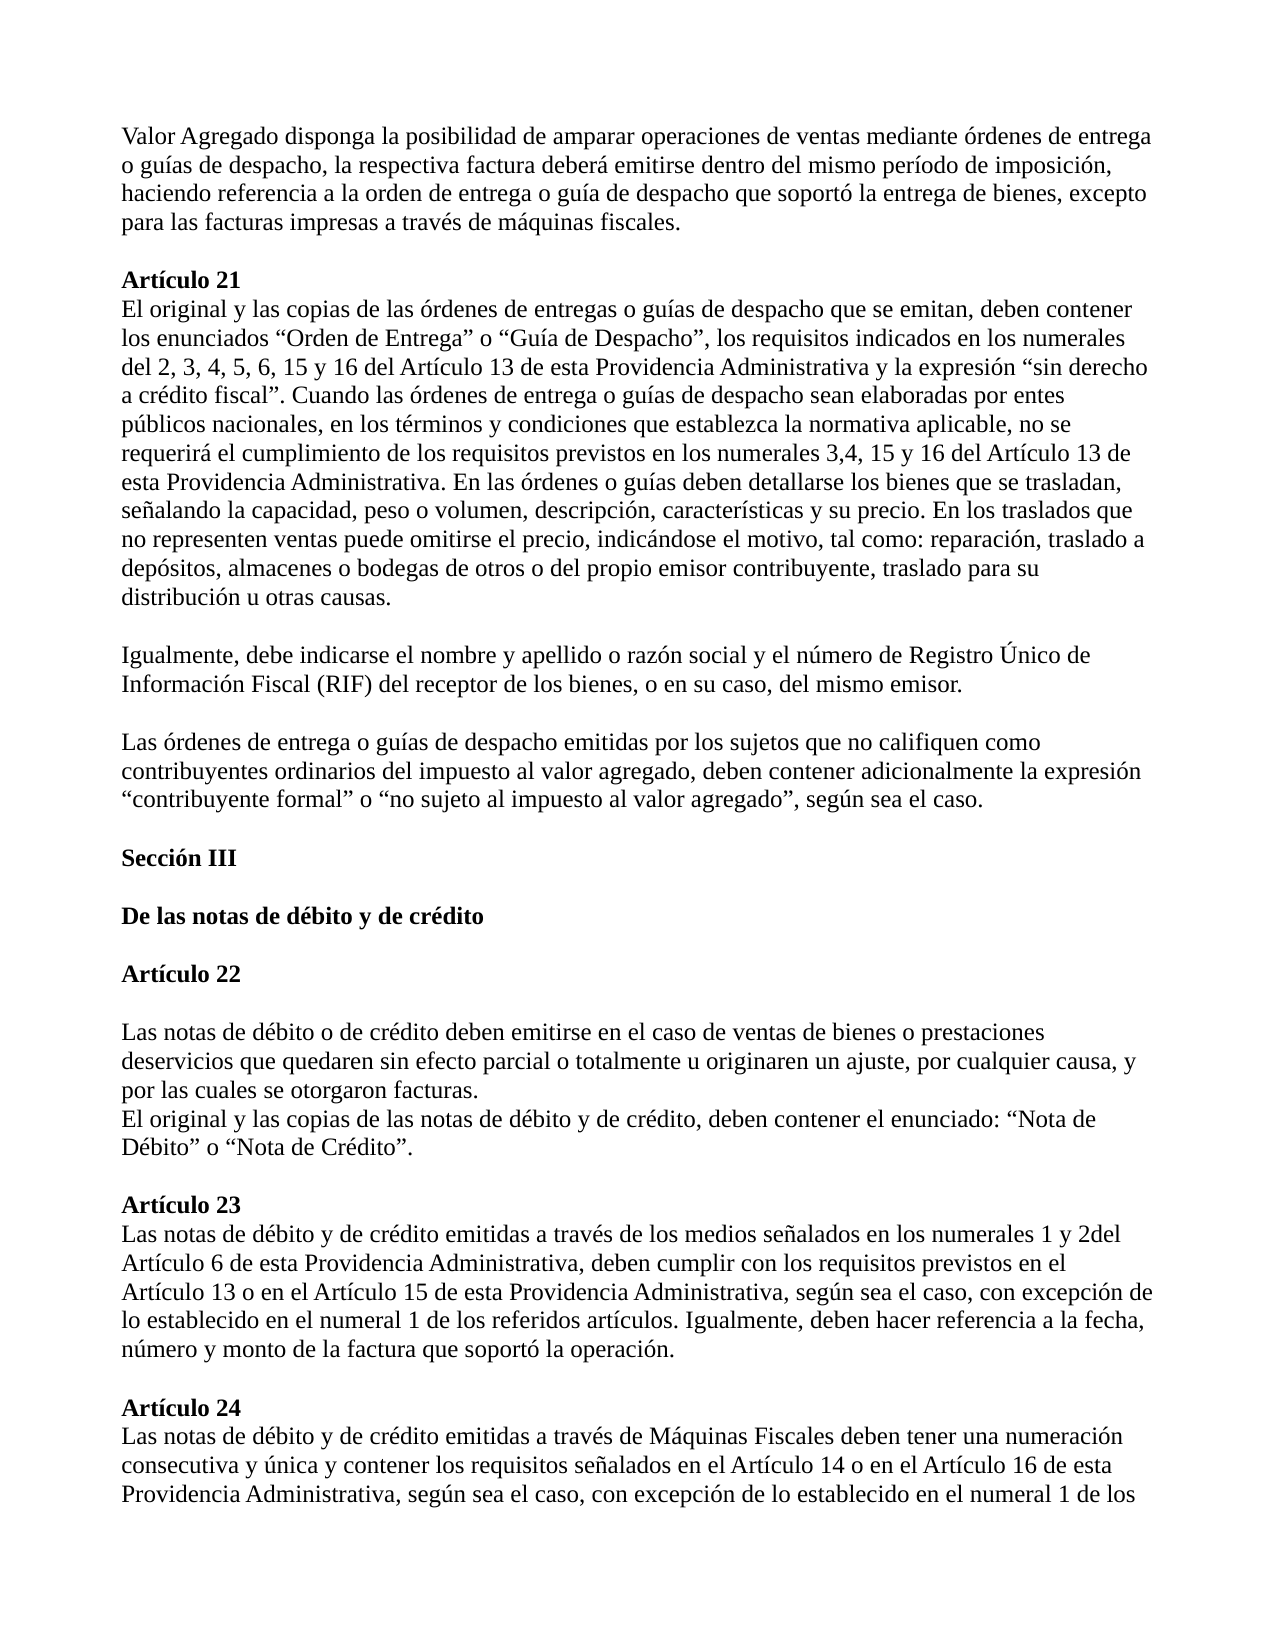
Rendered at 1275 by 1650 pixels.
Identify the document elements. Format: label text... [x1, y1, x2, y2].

table_cell El Superintendente del Servicio Nacional Integrado de Administración Aduanera y Tributaria(SENIAT), en ejercicio de las atribuciones establecidas en los numerales 1, 8 y 36 del artículo 4 dela Ley del Servicio Nacional Integrado de Administración Aduanera y Tributaria, y de conformidadcon lo dispuesto en los artículos 54 y 57 del Decreto con Rango Valor y Fuerza de Ley queEstablece el Impuesto al Valor Agregado, en los artículos 5, 63, 64, 65 y 66 de su ReglamentoGeneral, en el artículo 91 de la Ley de Impuesto Sobre la Renta y en el artículo 175 de suReglamento.dicta la siguiente: PROVIDENCIA ADMINISTRATIVA QUE ESTABLECE LAS NORMAS GENERALES DEEMISIÓN DE FACTURAS Y OTROS DOCUMENTOS Capítulo I Disposiciones Generales Artículo 1 La presente Providencia Administrativa, tiene por objeto establecer las normas que rigen la emisión de facturas, órdenes de entrega o guías de despacho, notas de débito, notas de crédito, y los certificados de débito fiscal exonerado, de conformidad con la normativa que regula la tributación nacional atribuida al Servicio Nacional Integrado de Administración Aduanera y Tributaria(SENIAT). Artículo 2 El régimen previsto la presente Providencia Administrativa será aplicable a: Las personas jurídicas y las entidades económicas sin personalidad jurídica. Las personas naturales cuyos ingresos anuales sean superiores a un mil quinientas unidades tributarias (1.500 U.T.). Las personas naturales cuyos ingresos anuales sean iguales o inferiores a un mil quinientas unidades tributarias (1.500 U.T.), que sean contribuyentes ordinarios del impuesto al valor agregado. Las personas naturales cuyos ingresos anuales sean iguales o inferiores a un mil quinientas unidades tributarias (1.500 U.T.), que no sean contribuyentes ordinarios del impuesto al valor agregado, únicamente cuando emitan facturas que deban ser empleadas como prueba del desembolso por el adquirente del bien o el receptor del servicio, conforme a lo previsto en la Ley de Impuesto sobre la Renta. El resto de las facturas emitidas por las personas a las que hace referencia este numeral, deberán emitirse conforme a lo dispuesto en esta Providencia Administrativa o cumpliendo lo establecido en la Providencia Administrativa Nº 1.677, publicada en la Gaceta Oficial de la República Bolivariana de Venezuela Nº 37.661 del 31 de marzo del 2.003. Artículo 3 Están excluidas de la aplicación de esta Providencia Administrativa las siguientes operaciones: Las ventas de bienes inmuebles. Las importaciones no definitivas de bienes muebles. Las operaciones y servicios en general realizados por los bancos, institutos de créditos o empresas regidas por el Decreto Nº 6.287 con Rango, Valor y Fuerza de Ley de Reforma Parcial de la Ley General de Bancos y Otras Instituciones Financieras, incluidas las empresas de arrendamiento financiero y los fondos del mercado monetario; así como las realizadas por las instituciones bancarias de crédito o financieras regidas por leyes especiales, las instituciones y fondos de ahorro, los fondos de pensión, los fondos de retiro y previsión social y las entidades de ahorro y préstamo; con excepción de las operaciones de arrendamiento financiero o leasing en los términos establecidos en el parágrafo primero del artículo 5 del Decreto con Rango, Valor y Fuerza de Ley que Establece el Impuesto al Valor Agregado, las cuales deberán cumplir las disposiciones establecidas en esta Providencia Administrativa. Las operaciones realizadas por las bolsas de valores y las bolsas agrícolas, así como la comisión que los puestos de bolsas agrícolas cobren a sus clientes por el servicio prestado por la compra de productos y títulos de origen o destino agropecuario. Los servicios prestados bajo relación de dependencia de conformidad con la Ley Orgánica del Trabajo. Las actividades y operaciones realizadas por los entes creados por el Ejecutivo Nacional de conformidad con lo dispuesto en el Código Orgánico Tributario, con el objeto de asegurar la administración eficiente de los tributos de su competencia; así como las realizadas por los entes creados por los Estados o Municipios para los mismos fines. Los servicios de transporte público nacional de personas por vía terrestre. Los servicios médico-asistenciales y odontológicos, de cirugía y hospitalización, prestados por entes públicos. Las actividades realizadas por los parques nacionales, zoológicos, museos, centros culturales e instituciones similares, cuando se trate de entes sin fines de lucro exentos de impuesto sobre la renta. Los servicios educativos prestados por entes públicos. Los servicios de hospedaje, alimentación y sus accesorios, a estudiantes, ancianos, personas con discapacidad, excepcionales o enfermas, cuando sean prestados dentro de una institución destinada exclusivamente a servir a estos usuarios, siempre que esté exenta del impuesto sobre la renta. El Servicio Nacional Integrado de Administración Aduanera y Tributaria (SENIAT), dentro del plazo de dos (2) años contado a partir de la entrada en vigencia de esta Providencia Administrativa, deberá dictar las normas especiales de emisión de facturas y demás documentos que serán aplicables para las operaciones y servicios mencionados en los numerales 1, 3 y 4 del presente artículo. Artículo 4 El Servicio Nacional Integrado de Administración Aduanera y Tributaria (SENIAT), mediante Providencia Administrativa de carácter general, podrá autorizar la sustitución de las facturas y otros documentos o simplificar los requisitos exigidos para su emisión, tomando en consideración las características de los emisores y de las operaciones que se realicen. Artículo 5 El Servicio Nacional Integrado de Administración Aduanera y Tributaria (SENIAT), mediante Providencia Administrativa de carácter general, establecerá las normas para regular las imprentas autorizadas, las máquinas fiscales y, en general, la elaboración de las facturas y otros documentos. Capítulo II De los Medios de Emisión Artículo 6 Los sujetos regidos por esta Providencia Administrativa, deben emitir las facturas, las notas de débito y de crédito a través de los siguientes medios: Sobre formatos elaborados por imprentas autorizadas por el Servicio Nacional Integrado de Administración Aduanera y Tributaria (SENIAT). Sobre formas libres elaboradas por imprentas autorizadas por el Servicio Nacional Integrado de Administración Aduanera y Tributaria (SENIAT). En ningún caso, las facturas y otros documentos podrán emitirse manualmente sobre formas libres. Mediante Máquinas Fiscales. La adopción de cualquiera de los medios establecidos en este artículo queda a la libre elección de los contribuyentes, salvo lo previsto en el Artículo 8 de esta Providencia Administrativa. Los sujetos pasivos que no estén obligados al uso de máquinas fiscales, podrán utilizar simultáneamente más de un medio de emisión de facturas y otros documentos. Artículo 7 A los fines de lo previsto en esta Providencia Administrativa se entiende por: Formato elaborado por imprentas autorizadas: medio de emisión que debe contener desde la imprenta los datos y campos señalados en el Artículo 30 de esta Providencia Administrativa. Forma libre elaborada por imprentas autorizadas: medio de emisión que debe contener desde la imprenta los datos señalados en el Artículo 31 de esta Providencia Administrativa. Sistemas computarizados o automatizados para la emisión de facturas y otros documentos: herramienta tecnológica informática que permite imprimir la información correspondiente a las operaciones realizadas por los contribuyentes, sobre los formatos o formas libres elaborados por las imprentas autorizadas. Artículo 8 Los contribuyentes ordinarios del impuesto al valor agregado, los sujetos que realicen operaciones en Almacenes Libres de Impuestos (Duty Free Shops); y los sujetos que no califiquen como contribuyentes ordinarios del impuesto al valor agregado, deben utilizar exclusivamente Máquinas Fiscales para la emisión de facturas, cuando concurran las siguientes circunstancias: Obtengan ingresos brutos anuales superiores a un mil quinientas unidades tributarias (1.500U.T.). Realicen mayor número de operaciones de ventas o prestaciones de servicios con sujetos que no utilicen la factura como prueba del desembolso o del crédito fiscal según corresponda. Desarrollen conjunta o separadamente alguna de las actividades que se indican a continuación: Venta de alimentos, bebidas, cigarrillos y demás manufacturas de tabaco, golosinas, confiterías, bombonerías y otros similares. Venta de productos de limpieza de uso doméstico e industrial. Ventas de partes, piezas, accesorios, lubricantes, refrigerantes y productos de limpieza de vehículos automotores, así como el servicio de mantenimiento y reparación de vehículos automotores, siempre que estas operaciones se efectúen independientemente de la venta de los vehículos. A los efectos de este numeral se entenderá por vehículo automotor cualquier medio de transporte de tracción mecánica. Venta de materiales de construcción, artículos de ferretería, herramientas, equipos y materiales de fontanería, plomería y repuestos, partes y piezas de aire acondicionado, así como la venta de pinturas, barnices y lacas, vidrios y objetos de vidrio, vidrios y el servicio de instalación, cuando corresponda Venta de artículos de perfumería, cosméticos y de tocador. Venta de relojes y artículos de joyería, así como su reparación y servicio técnico. Venta de juguetes para niños y adultos, muñecos que representan personas o criaturas, modelos a escalas, sus accesorios, así como la venta o alquiler de películas y juegos. Venta de artículos de cuero, textiles, calzados, prendas de vestir, accesorios para prendas de vestir, artículos deportivos, maletas, bolsos de manos, accesorios de viaje y artículos similares, y sus servicios de reparación. Venta de flores, plantas, semillas, abonos, así como los servicios de floristería. Servicio de comida y bebidas para su consumo dentro o fuera de establecimiento tales como: restaurantes, bares, cantinas, panaderías, cafés o similares; incluyendo los servicios de comidas y bebidas a domicilio. Venta de productos farmacéuticos, medicinales, nutricionales, ortopédicos, lentes y sus accesorios. Venta de equipos de computación, sus partes, piezas, accesorios y consumibles, así como la venta de equipos de impresión y fotocopiado, sus partes, piezas y accesorios. Servicios de belleza, estética y acondicionamiento físico, tales como peluquerías, barberías, gimnasios, centro de masajes corporales y servicios conexos. Servicio de lavado y pulitura de vehículos automotores. Servicio de estacionamiento de vehículos automotores. Servicio de fotocopiado, impresión, encuadernación y revelado fotográfico. Servicios de alojamiento y hospedaje, prestados en hoteles, moteles, posadas y casa de huéspedes. Servicios de alquiler de cajas de correo o apartados postales (P.O. BOX). Venta de electrodomésticos o sus accesorios y repuestos. Ventas de libros, papelerías y artículos de oficina. Venta de muebles para el hogar y oficinas. Los sujetos pasivos dedicados a las actividades económicas previstas en el literal j del numeral 3 del presente artículo, deben emplear como medio de facturación obligatoria máquinas fiscales, independientemente que hayan obtenido o no la cantidad de ingresos establecidos en el numeral 1de este artículo. El Servicio Nacional Integrado de Administración Aduanera y Tributaria (SENIAT), mediante Providencia Administrativa de carácter general, podrá incluir o excluir determinadas actividades, alos fines de la aplicación, del presente artículo. A los fines del cálculo de los ingresos brutos y del número de operaciones a que se refieren los numerales 1 y 2 de este artículo, se deben considerar las operaciones realizadas durante el año calendario inmediato anterior al que esté en curso. Una vez nacida la obligación de utilizar máquinas fiscales, el sujeto no podrá utilizar otro medio de facturación, salvo en los casos previstos en el Artículo 11 de esta Providencia Administrativa. Artículo 9 Los sujetos regidos por esta Providencia Administrativa, deben emitir las órdenes de entrega o guías de despacho únicamente mediante los medios previstos en los numerales 1 y 2 del artículo 6, salvo que sean elaboradas por entes públicos nacionales, en los términos y condiciones que establezca la normativa aplicable. En los casos en que se utilicen Máquinas Fiscales como medio de facturación, las órdenes de entrega o guías de despacho deben emitirse sobre formatos elaborados por imprentas autorizadas. Artículo 10 Cuando los sistemas computarizados o automatizados para la emisión de facturas y otros documentos, se encuentren inoperantes o averiados, los documentos deberán emitirse sobre formatos elaborados por imprentas autorizadas, con el número del documento precedido de la palabra “serie”, seguida de caracteres que la identifiquen y diferencien. En estos casos, los emisores deben mantener permanentemente en el establecimiento los referidos formatos, a los fines de dar cumplimiento a lo establecido en este artículo. Artículo 11 Los usuarios obligados a utilizar Máquinas Fiscales conforme a lo establecido en el Artículo 8 de esta Providencia Administrativa, no pueden emplear simultáneamente otro medio para emitir facturas y notas de débito o de crédito, salvo cuando ocurra alguna de las situaciones que se enumeran a continuación, en cuyo caso deberán emitir dichos documentos sobre formatos elaborados por imprentas autorizadas: La Máquina Fiscal empleada no sea capaz de imprimir el nombre o razón social y el número de Registro Único de Información Fiscal (RIF) del adquirente o receptor de los bienes o servicios, cuando las operaciones se realicen entre contribuyentes ordinarios del impuesto al valor agregado o cuando las operaciones se realicen por sujetos que no califiquen como contribuyentes ordinarios del impuesto al valor agregado y se requiera el documento como prueba del desembolso, con forme a lo previsto en la Ley de Impuesto sobre la Renta. En este caso, si la factura de la Máquina Fiscal fue emitida, la misma debe anexarse a la copia de la factura emitida sobre formatos elaborados por imprentas autorizadas. La Máquina Fiscal se encuentre inoperante o averiada. La Máquina Fiscal no pueda emitir notas de débito y notas de crédito. El usuario realice operaciones por cuenta de terceros. El usuario realice operaciones de exportación. El usuario realice operaciones de ventas fuera del establecimiento a través de ruteros, vendedores a domicilio, representantes y otros similares a los aquí señalados. El usuario realice operaciones en donde debe emitir más de una copia de la factura, por exigencias de normas legales o reglamentarias, así como por solicitud de los órganos y entes públicos. Los usuarios de Máquinas Fiscales deben mantener permanentemente en el establecimiento los formatos elaborados por imprentas autorizadas, a los fines de dar cumplimiento a lo establecido en este artículo. Artículo 12 El Servicio Nacional Integrado de Administración Aduanera y Tributaria (SENIAT), mediante Providencia Administrativa de carácter general, podrá autorizar el uso de medios distintos a los previstos en el Artículo 6 de esta Providencia Administrativa, para la emisión de facturas y otros documentos. Capítulo III De los Documentos Sección I De las facturas Artículo 13 Las facturas emitidas sobre formatos o formas libres, por los contribuyentes ordinarios del impuesto al valor agregado, deben cumplir los siguientes requisitos: Contener la denominación de “Factura”. Numeración consecutiva y única. Número de Control preimpreso. Total de los Números de Control asignados, expresado de la siguiente manera “desde el Nº... hasta el Nº...”. Nombre y Apellido o razón social, domicilio fiscal y número de Registro Único de Información Fiscal (RIF) del emisor. Fecha de emisión constituida por ocho (8) dígitos. Nombre y Apellido o razón social y número de Registro Único de Información Fiscal (RIF), del adquirente del bien o receptor del servicio. Podrá prescindirse del número de Registro Único de Información Fiscal (RIF), cuando se trate de personas naturales que no requieran la factura a efectos tributarios, en cuyo caso deberá expresarse, como mínimo, el número de cédula de identidad o pasaporte, del adquirente o receptor. Descripción de la venta del bien o de la prestación del servicio, con indicación de la cantidad y monto. Podrá omitirse la cantidad en aquellas prestaciones de servicio que por sus característicasésta no pueda expresarse. Si se trata de un bien o servicio exento, exonerado o no gravado con elimpuesto al valor agregado, deberá aparecer al lado de la descripción o de su precio, el carácter E separado por un espacio en blanco y entre paréntesis según el siguiente formato: (E). En los casos que se carguen o cobren conceptos en adición al precio o remuneración convenidos o se realicen descuentos, bonificaciones, anulaciones y cualquier otro ajuste al precio, deberá indicarse la descripción y valor de los mismos. Especificación del monto total de la base imponible del impuesto al valor agregado, discriminada según la alícuota, indicando el porcentaje aplicable, así como la especificación del monto total exento o exonerado. Especificación del monto total del impuesto al valor agregado, discriminado según la alícuota indicando el porcentaje aplicable. Indicación del valor total de la venta de los bienes o de la prestación del servicio o de la suma de ambos, si corresponde. Contener la frase “sin derecho a crédito fiscal”, cuando se trate de las copias de las facturas. En los casos de operaciones gravadas con el impuesto al valor agregado, cuya contraprestación haya sido expresada en moneda extranjera, equivalente a la cantidad correspondiente en moneda nacional, deberán constar ambas cantidades en la factura, con indicación del monto total y del tipo de cambio aplicable. Razón social y el número de Registro Único de Información Fiscal (RIF), de la imprenta autorizada, así como la nomenclatura y fecha de la Providencia Administrativa de autorización. Fecha de elaboración de los formatos o formas libres por la imprenta autorizada, constituida por ocho (8) dígitos. Artículo 14 Las facturas emitidas mediante Máquinas Fiscales, por los contribuyentes ordinarios del impuesto al valor agregado, deben contener la siguiente información: La denominación “Factura”. Nombre y Apellido o razón social, número de Registro Único de Información Fiscal (RIF) y domicilio fiscal del emisor. Número consecutivo y único. La hora y fecha de emisión. Descripción, cantidad y monto del bien o servicio. Podrá omitirse la cantidad en las prestaciones de servicio que por sus características no puedan expresarse. En los casos en que las características técnicas de la Máquina Fiscal limiten la impresión de la descripción específica del bien o servicio, deben identificarse los mismos genéricamente. Si se tratare de productos o servicios exentos o exonerados o no sujetos del impuesto al valor agregado, debe aparecer junto con de la descripción de los mismos o de su precio, el carácter E separado por un espacio en blanco y entre paréntesis según el siguiente formato: (E). La descripción del bien o servicio debe estar separada, al menos, por un caracter en blanco de su precio. En caso de que la longitud de la descripción supere una línea el texto puede continuar en las líneas siguientes imprimiéndose el correspondiente precio en la última línea ocupada. En los casos que se carguen o cobren conceptos en adición al precio o remuneración convenidos o se realicen descuentos, bonificaciones, anulaciones y cualquier otro ajuste al precio, deberá indicarse la descripción y valor de los mismos. Especificación del monto total de la base imponible del impuesto al valor agregado, discriminada según la alícuota, indicando el porcentaje aplicable, así como la especificación del monto total exento o exonerado. Especificación del monto total del impuesto al valor agregado, discriminado según la alícuota indicando el porcentaje aplicable. En los casos de operaciones gravadas con el impuesto al valor agregado, cuya contraprestación haya sido expresada en moneda extranjera, equivalente a la cantidad correspondiente en moneda nacional, deben constar ambas cantidades en la factura, con indicación del monto total y del tipo de cambio aplicable. Indicación del valor total de la venta de los bienes o de la prestación del servicio o de la suma de ambos, si corresponde, precedido de la palabra “TOTAL” y, al menos, un espacio en blanco. Logotipo Fiscal seguido del Número de Registro de la Máquina Fiscal, los cuales deben aparecer en ese orden al final de la factura, en una misma línea, con al menos tres (3) espacios de separación. Las facturas emitidas mediante Máquinas Fiscales darán derecho a crédito fiscal o al desembolso, cuando, además de cumplir con todos los requisitos establecidos en este artículo, la misma imprima el nombre o razón social y el número de Registro Único de Información Fiscal (RIF) del adquirente o receptor de los bienes o servicios en la propia factura. Artículo 15 Las facturas emitidas sobre formatos o formas libres, por los sujetos que no califiquen como contribuyentes ordinarios del impuesto al valor agregado, deben contener la siguiente información: La denominación “Factura”. Numeración consecutiva y única. Número de control preimpreso. Total de los números de control asignados, expresado de la siguiente manera “desde el Nº... hasta el Nº...”. Nombre y Apellido o razón social, domicilio fiscal y número de Registro Único de Información Fiscal (RIF) del emisor. La expresión “Contribuyente Formal” o “no sujeto al impuesto al valor agregado”, de ser el caso. Fecha de emisión, constituida por ocho (8) dígitos. Nombre y Apellido o razón social y el número de Registro Único de Información Fiscal (RIF) del adquirente del bien o receptor del servicio. Podrá prescindirse del número de Registro Único de Información Fiscal (RIF) cuando se trate de personas naturales que no requieran la factura a efectos tributarios, en cuyo caso deberá expresarse, como mínimo, el número de cédula de identidad o pasaporte del adquirente o receptor. Descripción de la venta del bien o de la prestación del servicio, con indicación de la cantidad y monto. En los casos que se carguen o cobren conceptos en adición al precio o remuneración convenidos o se realicen descuentos, bonificaciones, anulaciones y cualquier otro ajuste al precio, deberá indicarse la descripción y valor de los mismos. En los casos de operaciones cuya contraprestación haya sido expresada en moneda extranjera, equivalente a la cantidad correspondiente en moneda nacional, deberán constar ambas cantidades en la factura, con indicación del monto total y del tipo de cambio aplicable. Indicación del valor total de la venta o la prestación del servicio, o de la suma de ambos, si corresponde. Razón social y el número de Registro Único de Información Fiscal (RIF) de la imprenta autorizada, así como la nomenclatura y fecha de la Providencia Administrativa de autorización. Fecha de elaboración de los formatos libres por la imprenta autorizada, constituida por ocho (8) dígitos. Artículo 16 Las facturas emitidas mediante Máquinas Fiscales, por los sujetos que no califiquen como contribuyentes ordinarios del impuesto al valor agregado, deben contener la siguiente información: La denominación “Factura”. Nombre y Apellido o razón social, número de Registro Único de Información Fiscal (RIF) y domicilio fiscal del emisor. La expresión “contribuyente formal” o “no sujeto al impuesto al valor agregado”, según sea el caso. Número consecutivo y único. La hora y fecha de emisión. Descripción, cantidad y monto del bien o servicio. Podrá omitirse la cantidad en las prestaciones de servicio que por sus características no puedan expresarse. En los casos en que las características técnicas de la máquina fiscal limiten la impresión de la descripción específica del bien o servicio, deben identificarse los mismos genéricamente. La descripción del bien o servicio debe estar separada, al menos, por un caracter en blanco de su precio. En caso de que la longitud de la descripción supere una línea, el texto podrá continuar en las líneas siguientes imprimiéndose el correspondiente precio en la última línea ocupada. En los casos que se carguen o cobren conceptos en adición al precio o remuneración convenidos o se realicen descuentos, bonificaciones, anulaciones y cualquier otro ajuste al precio, deberá indicarse la descripción y valor de los mismos. En los casos de operaciones cuya contraprestación haya sido expresada en moneda extranjera, equivalente a la cantidad correspondiente en moneda nacional, deberán constar ambas cantidades en la factura, con indicación del monto total y del tipo de cambio aplicable. Indicación del valor total de la venta de los bienes o de la prestación del servicio o de la suma de ambos, si corresponde, precedido de la palabra “TOTAL” y, al menos, un espacio en blanco. Logotipo Fiscal seguido del Número de Registro de la Máquina Fiscal, los cuales deberán aparecer en ese orden al final de la factura en una misma línea, con al menos tres (3) espacios de separación. En estos casos, las facturas emitidas mediante Máquinas Fiscales darán derecho al desembolso, cuando, además de cumplir con todos los requisitos establecidos en este artículo, la Máquina Fiscal sea capaz de imprimir el nombre o razón social y el número de Registro Único de Información Fiscal (RIF) del adquirente o receptor de los bienes o servicios. Artículo 17 Las facturas que se emitan a los fines de documentar las operaciones de exportación, deben cumplir los siguientes requisitos: Contener la denominación “Factura”. Numeración consecutiva y única. Número de Control preimpreso. Total de los Números de Control asignados, expresado de la siguiente manera “desde el Nº...hasta el Nº...”. Nombre y Apellido o razón social, domicilio fiscal y número de Registro Único de Información Fiscal (RIF) del emisor. Fecha de emisión, constituida por ocho (8) dígitos. Nombre y Apellido o razón social del adquirente del bien o receptor del servicio. Descripción de la venta del bien o de la prestación del servicio, con indicación de la cantidad y del monto. En los casos que se carguen o cobren conceptos en adición al precio o remuneración convenidos o se realicen descuentos, bonificaciones, anulaciones y cualquier otro ajuste al precio, deberá indicarse la descripción y valor de los mismos. Especificación del monto total de la base imponible, la alícuota aplicable y el valor total de la exportación, expresado en moneda extranjera y su equivalente en moneda nacional, con indicación del tipo de cambio. Razón social y el número de Registro Único de Información Fiscal (RIF), de la imprenta autorizada, y nomenclatura y fecha de la Providencia Administrativa de autorización. Fecha de elaboración de los formatos o formas libres por la imprenta autorizada, constituida por ocho (8) dígitos. Artículo 18 Las facturas emitidas en el extranjero por personas no residentes en el país, que estén destinadas a ser empleadas como prueba del desembolso a los fines del impuesto sobre la renta, están sujetas a las disposiciones legales del país respectivo, debiendo constar en ellas, como mínimo: Nombre completo o razón social y domicilio del prestador del servicio o del vendedor de los bienes. Descripción de la venta del bien o de la prestación del servicio y precio. Si el precio hace referencia a varios bienes o servicios iguales, se deberá indicar la cantidad. Fecha de emisión y monto total de la operación. Nombre completo o razón social y número de Registro Único de Información Fiscal (RIF), del adquirente del bien o receptor del servicio. En los casos de importación de bienes se sujetarán a lo establecido en la legislación aduanera. En todo caso, el contribuyente está en la obligación de presentar, a requerimiento de la Administración Tributaria, una traducción al castellano de las facturas. Artículo 19 Los emisores de facturas sobre formas libres elaboradas por imprentas autorizadas, o a través de máquinas fiscales, pueden contar con dispositivos de lectura de códigos de barra u otros mecanismos electrónicos que faciliten la captura de los datos relativos a la identificación del adquirente del bien o receptor del servicio. Sección II De las órdenes de entrega o guías de despacho Artículo 20 Las órdenes de entrega o guías de despacho deben emitirse únicamente para amparar el traslado de bienes muebles que no representen ventas. En los casos en que la Ley que establece el Impuesto al Valor Agregado disponga la posibilidad de amparar operaciones de ventas mediante órdenes de entrega o guías de despacho, la respectiva factura deberá emitirse dentro del mismo período de imposición, haciendo referencia a la orden de entrega o guía de despacho que soportó la entrega de bienes, excepto para las facturas impresas a través de máquinas fiscales. Artículo 21 El original y las copias de las órdenes de entregas o guías de despacho que se emitan, deben contener los enunciados “Orden de Entrega” o “Guía de Despacho”, los requisitos indicados en los numerales del 2, 3, 4, 5, 6, 15 y 16 del Artículo 13 de esta Providencia Administrativa y la expresión “sin derecho a crédito fiscal”. Cuando las órdenes de entrega o guías de despacho sean elaboradas por entes públicos nacionales, en los términos y condiciones que establezca la normativa aplicable, no se requerirá el cumplimiento de los requisitos previstos en los numerales 3,4, 15 y 16 del Artículo 13 de esta Providencia Administrativa. En las órdenes o guías deben detallarse los bienes que se trasladan, señalando la capacidad, peso o volumen, descripción, características y su precio. En los traslados que no representen ventas puede omitirse el precio, indicándose el motivo, tal como: reparación, traslado a depósitos, almacenes o bodegas de otros o del propio emisor contribuyente, traslado para su distribución u otras causas. Igualmente, debe indicarse el nombre y apellido o razón social y el número de Registro Único de Información Fiscal (RIF) del receptor de los bienes, o en su caso, del mismo emisor. Las órdenes de entrega o guías de despacho emitidas por los sujetos que no califiquen como contribuyentes ordinarios del impuesto al valor agregado, deben contener adicionalmente la expresión “contribuyente formal” o “no sujeto al impuesto al valor agregado”, según sea el caso. Sección III De las notas de débito y de crédito Artículo 22 Las notas de débito o de crédito deben emitirse en el caso de ventas de bienes o prestaciones deservicios que quedaren sin efecto parcial o totalmente u originaren un ajuste, por cualquier causa, y por las cuales se otorgaron facturas. El original y las copias de las notas de débito y de crédito, deben contener el enunciado: “Nota de Débito” o “Nota de Crédito”. Artículo 23 Las notas de débito y de crédito emitidas a través de los medios señalados en los numerales 1 y 2del Artículo 6 de esta Providencia Administrativa, deben cumplir con los requisitos previstos en el Artículo 13 o en el Artículo 15 de esta Providencia Administrativa, según sea el caso, con excepción de lo establecido en el numeral 1 de los referidos artículos. Igualmente, deben hacer referencia a la fecha, número y monto de la factura que soportó la operación. Artículo 24 Las notas de débito y de crédito emitidas a través de Máquinas Fiscales deben tener una numeración consecutiva y única y contener los requisitos señalados en el Artículo 14 o en el Artículo 16 de esta Providencia Administrativa, según sea el caso, con excepción de lo establecido en el numeral 1 de los referidos artículos. Igualmente, deben contener: Nombre y apellido o razón social y número de Registro Único de Información Fiscal (RIF) o cédula de identidad del comprador. Número y fecha de factura que soportó la operación. Número de Registro de la Máquina Fiscal a través de la cual se emitió la factura que soportó la operación. Número de control de la factura que soportó la operación, si ésta fue emitida sobre un formato o una forma libre. Sección IV De las Certificaciones de Débitos Fiscales Exonerados Artículo 25 Las certificaciones de Débito Fiscal Exonerado, deben emitirse únicamente, en los casos que así lo establezca el respectivo Decreto de Exoneración, sobre formatos o formas libres elaboradas por imprentas autorizadas, debiendo cumplir con los siguientes requisitos: Contener la denominación “Certificación de Débito Fiscal Exonerado” Numeración consecutiva y única. Número de control preimpreso. Total de los Números de Control, expresado de la siguiente manera “desde el Nº... hasta elNº...”. Nombre y Apellido o razón social, domicilio fiscal y número de Registro Único de Información Fiscal (RIF) del emisor. Fecha de emisión, constituida por ocho (8) dígitos. Nombre y Apellido o razón social y Número de Registro único de Información Fiscal (RIF) del Proveedor. Números, Fechas y Números de Control de las Facturas, Notas de Crédito y Notas de Débito, recibidas. Monto Total del Impuesto al Valor Agregado. Razón social y número de Registro Único de Información Fiscal (RIF), de la imprenta autorizada, así como la nomenclatura y fecha de la Providencia Administrativa de autorización. Fecha de elaboración del documento por la imprenta autorizada, constituida por ocho (8)dígitos. Incorporar los mecanismos de seguridad indicados por el emisor del certificado, que permitan verificar en forma fehaciente la autenticidad del documento, así como la integridad de todas sus partes esenciales. Sección V Disposiciones comunes Artículo 26 Las facturas y otros documentos emitidos conforme a lo dispuesto en el numeral 1 del Artículo 6 o numeral 6 del artículo 11 de esta Providencia Administrativa en distintas áreas de un mismo establecimiento, en más de un establecimiento o sucursal o fuera del establecimiento, deben emitirse con una numeración consecutiva y única, precedida de la palabra “serie”, seguida de caracteres que la identifiquen y diferencien unas de otras. Artículo 27 Las facturas y otros documentos emitidos conforme a lo dispuesto en el numeral 2 del Artículo 6 o numeral 6 del artículo 11 de esta Providencia Administrativa, en distintas áreas de un mismo establecimiento, en más de un establecimiento o sucursal, siempre que el emisor carezca de un sistema computarizado o automatizado de facturación centralizado, deben emitirse con una numeración consecutiva y única precedida de la palabra “serie” seguida de caracteres que la identifiquen y diferencien unas de otras. En todo caso, la palabra “serie”, los caracteres que la identifican y el número debe imprimirlo el sistema computarizado o automatizado utilizado para la emisión de facturas y otros documentos. Artículo 28 En los casos que se emitan facturas y otros documentos sobre formas libres elaboradas por imprentas autorizadas, el emisor puede fraccionar dichas formas y distribuirlas entre las distintas áreas de emisión. Artículo 29 El original y las copias de las facturas y otros documentos que se emitan a través de los medios señalados en los numerales 1 y 2 del Artículo 6 de esta Providencia Administrativa, deben poseer el mismo número de control. Artículo 30 Las imprentas autorizadas deben reflejar en los formatos que elaboren, como mínimo los siguientes datos: El número de control. La denominación y número del documento. La palabra “serie” y los caracteres que la identifiquen y diferencien, cuando corresponda. El nombre completo o razón social, domicilio fiscal y el número de Registro Único de Información Fiscal (RIF) del emisor. La razón social y el número de Registro Único de Información Fiscal (RIF) de la imprenta autorizada. Número y fecha de la Providencia Administrativa de autorización para la elaboración de documentos. Los Números de Control asignados, expresado de la siguiente manera “desde el Nº... hasta el Nº...”. La fecha de elaboración constituida por ocho (8) dígitos. Los campos o espacios que permitan agregar el resto de los datos e informaciones señalados en el Artículo 13, el Artículo 15 o el Artículo 17 de esta Providencia Administrativa, según corresponda. Artículo 31 Las imprentas autorizadas deben reflejar en las formas libres que elaboren, como mínimo, los siguientes datos: El número de control. El número de Registro Único de Información Fiscal (RIF) del emisor. La razón social y el número de Registro Único de Información Fiscal (RIF) de la imprenta autorizada. Número y fecha de la Providencia Administrativa de autorización para la elaboración de documentos. Los Números de Control asignados, expresados de la siguiente manera “desde el Nº… hasta elNº…” La fecha de elaboración constituida por ocho (8) dígitos. En ningún caso las imprentas deberán colocar en las formas libres, la denominación y el número del documento. Artículo 32 Cuando se utilicen medios propios para la emisión de facturas por cuenta de terceros, incluso, en los casos en que se realicen operaciones por cuenta de éstos, el emisor deberá cumplir lo establecido en esta Providencia Administrativa, señalando adicionalmente por cada sujeto a favor de quien se emite la factura: Nombre o razón social y número de Registro Único de Información Fiscal (RIF) del tercero. Descripción de la venta del bien o de la prestación del servicio, con indicación de la cantidad y monto. Si se trata de un bien o servicio exento, exonerado o no gravado con el impuesto al valor agregado deberá aparecer al lado de la descripción o de su precio, el carácter E separado por un espacio en blanco y entre paréntesis según el siguiente formato: (E). Especificación del monto total de la base imponible del impuesto al valor agregado, de ser el caso, discriminada según la alícuota, indicando el porcentaje aplicable, así como la especificación del monto total exento o exonerado. Especificación del monto total del impuesto al valor agregado, discriminado según la alícuota indicando el porcentaje aplicable, de ser el caso. Indicación del valor total de la venta de los bienes o de la prestación del servicio o de la suma de ambos, si corresponde. En los casos de operaciones gravadas con el impuesto al valor agregado, cuya contraprestación haya sido expresada en moneda extranjera, equivalente a la cantidad correspondiente en moneda nacional, deberán constar ambas cantidades en la factura, con indicación del monto total y del tipo de cambio aplicable. En tales casos, el emisor deberá entregar a los sujetos a favor de quienes se emite la factura, a más tardar dentro de los cinco días del mes siguiente a aquél en que se emite la factura, una copia certificada de la copia de la factura. El Servicio Nacional Integrado de Administración Aduanera y Tributaria (SENIAT), mediante Providencia Administrativa, podrá establecer el cumplimiento de determinados deberes y formalidades para la emisión de las referidas certificaciones. Artículo 33 Las facturas y otros documentos emitidos sobre formatos y formas libres deben ser de una página, con una longitud mínima de ocho (8) centímetros. Cuando las operaciones realizadas no puedan reflejarse en una sola página, se emitirán tantas facturas o documentos como sean necesarios, con un número de factura o documento distinto para cada uno. Podrá reflejarse, exclusivamente, en el reverso de la factura la siguiente información: Nombre y Apellido o razón social, domicilio fiscal y número de Registro Único de información Fiscal del emisor. La razón social y el número de Registro Único de Información Fiscal (RIF) de la imprenta autorizada. Número y fecha de la Providencia Administrativa de autorización para la elaboración de documentos otorgado a la imprenta. Los Números de Control asignados por la imprenta expresado de la siguiente manera desde el Nº... hasta el Nº...”. La fecha de elaboración del formato o la forma libre. Artículo 34 La fecha de emisión de los documentos, así como su fecha de elaboración por la imprenta, debe estructurarse con el siguiente formato: DDMMAAAA, donde DD serán los dos (2) dígitos del día, MM serán los dos (2) dígitos del mes y AAAA, serán los cuatro (4) dígitos del año. Los dígitos podrán separarse mediante caracteres en blanco o separadores entre ellos, tales como puntos, guiones y barras, entre otros. Artículo 35 Las facturas y otros documentos emitidos, sobre formatos o formas libres pueden ser diseñados según las necesidades del emisor para la realización de sus actividades, pero en todo caso deben cumplir con los requisitos exigidos en esta Providencia Administrativa. Artículo 36 Mientras no esté prescrita la obligación tributaria, los originales de las facturas y otros documentos que sean anulados, junto con su copia, deben ser conservados por el emisor a disposición del Servicio Nacional Integrado de Administración Aduanera y Tributaria (SENIAT). Artículo 37 Podrá omitirse la generación física de las respectivas copias cuando: Se emitan mensualmente cinco mil (5.000) o más documentos sobre formas libres. Sea conservada una imagen digital de cada documento original, mediante la transformación del documento físico a formato electrónico. Se registren las operaciones en el libro de venta, indicando, adicionalmente a los datos exigidos en las normas tributarias, el número de control de las formas libres utilizadas. No sea uno de los sujetos a que hace referencia el Artículo 8 de esta Providencia. Se transmitan mensualmente las operaciones efectuadas a la Administración Tributaria, según las especificaciones determinadas por ésta en su Portal Fiscal. Las imágenes digitales de los documentos deben ser conservadas en medios electrónicos o magnéticos que impidan la alteración de los datos y estén protegidas contra virus o daños que imposibiliten su visualización o reproducción, mientras no esté prescrita la obligación tributaria. Artículo 38 Cuando el emisor cambie de nombre, razón social o de domicilio y esta información se encuentre preimpresa en sus facturas y otros documentos, éstos sólo pueden ser utilizados hasta por treinta días continuos luego de producido el cambio o hasta agotar su existencia, lo que ocurra primero. Artículo 39 Las facturas y otros documentos que hubieren sido elaborados por imprentas cuya autorización sea posteriormente revocada pueden ser utilizados válidamente hasta agotar su existencia. Artículo 40 Las facturas y otros documentos que no hayan sido utilizados deben ser destruidos, previa autorización de la Gerencia Regional de Tributos Internos del domicilio fiscal del emisor o la que sea competente en virtud de su condición de sujeto pasivo especial, cuando: Se encontraren dañados de modo que resulte imposible su utilización. No puedan utilizarse por disposición del Servicio Nacional Integrado de Administración Aduanera y Tributaria (SENIAT), conforme se establezca en Providencia Administrativa de carácter general que al efecto sea dictada. Se produzcan cambios en la identificación del emisor o en su domicilio fiscal. La autorización para la destrucción de facturas y otros documentos debe solicitarse dentro de los quince días continuos después de ocurrida alguna de las causas señaladas en los numerales 1 y 2de este artículo. Para el caso regulado en el numeral 3 del presente artículo, la autorización deberá solicitarse dentro de los quince días continuos después de transcurrido el plazo establecido en el Artículo 38 de esta Providencia Administrativa. Artículo 41 Las facturas y otros documentos que se emitan no deben tener tachaduras ni enmendaduras, salvo en los casos que autorice el Servicio Nacional Integrado de Administración Aduanera y Tributaria(SENIAT), mediante Providencia Administrativa de carácter general. Artículo 42 Mientras no esté prescrita la obligación tributaria, los datos contenidos en las facturas y otros documentos deben ser legibles y permanecer sin alteraciones. Artículo 43 En los casos en que la pérdida de la factura, nota de débito o nota de crédito, obedezca a circunstancias no imputables al contribuyente receptor, tendrán el mismo valor probatorio que los originales, las certificaciones de las copias que, bajo fe de juramento, emitan los proveedores de los bienes y servicios. El Servicio Nacional Integrado de Administración Aduanera y Tributaria (SENIAT), mediante Providencia Administrativa, podrá establecer el cumplimiento de determinados deberes y formalidades para la emisión de las referidas certificaciones. La emisión de las certificaciones a las que hace referencia este artículo no menoscaba el ejercicio de las facultades de verificación, fiscalización y determinación de la Administración Tributaria. Artículo 44 Los emisores deberán solicitar por escrito, a las imprentas autorizadas la elaboración de formatos y formas libres, indicando el número de control inicial y el final, así como el número de documento inicial y el final en caso de requerir formatos. La numeración de control es consecutiva y única para cada emisor y está conformada por dos (2) campos, un identificador de dos (2) dígitos y un secuencial numérico de hasta ocho (8) dígitos. El Servicio Nacional Integrado de Administración Aduanera y Tributaria (SENIAT) publicará en su Portal Fiscal una lista de las imprentas autorizadas. Capítulo IV De los Usuarios de Máquinas Fiscales Artículo 45 El usuario de las Máquinas Fiscales debe cumplir con las siguientes obligaciones: Informar al distribuidor o al centro de servicio técnico autorizado, la desincorporación de cualquier Máquina Fiscal, sea por desuso, sustitución, agotamiento de las memorias o cualquier otra circunstancia que justifique su inutilización. Contratar exclusivamente los servicios de reparación o mantenimiento con fabricantes o sus representantes, o con los centros de servicio técnico autorizados por éstos. Conservar en el local y en buen estado el Libro de Control de Reparación y Mantenimiento. Modificar las alícuotas impositivas cuando se produzcan reformas legales de las mismas, siguiendo las instrucciones establecidas en el Manual del Usuario. Emitir el Reporte Global Diario o Reporte “Z” de las Máquinas Fiscales utilizadas, por cada día de operación. Tener en lugar visible, pantallas que muestren el precio de la venta o prestación de servicio, al momento de registrarlo. Tener por modelo de Impresora Fiscal, como mínimo, un panel de control que facilite la obtención del Reporte de Memoria Fiscal de todas las Impresoras Fiscales que posee. Conservar adecuadamente las unidades de memoria reemplazadas, de forma que posibilite la recuperación de los datos, por un plazo mínimo de cinco años, contados a partir del primero de enero del año siguiente a aquél en el cual hubieren sido removidas. Conservar en buen estado el Dispositivo de Seguridad y la Etiqueta Fiscal adheridas a la Máquina Fiscal. Emitir los Reportes de Memoria Fiscal, a solicitud del Servicio Nacional Integrado de Administración Aduanera y Tributaria (SENIAT). Guardar en orden cronológico y en buen estado los Rollos de Auditoría por un período de dos años continuos, contado a partir de la fecha de la última operación registrada en los rollos. Informar a la Gerencia Regional de Tributos Internos del Servicio Nacional Integrado de Administración Aduanera y Tributaria (SENIAT), correspondiente a su domicilio fiscal o la que sea competente en virtud de su condición de sujeto pasivo especial, de la pérdida de Máquinas Fiscales, dentro de los dos días hábiles siguientes de producida, debiendo anexar copia de la denuncia policial o judicial o denuncias de siniestros. Artículo 46 El usuario de la Máquina Fiscal no podrá bajo ninguna figura transmitir la propiedad o el uso de la misma, excepto cuando se trate de la transmisión de propiedad a un fabricante o representante autorizado para su enajenación. En estos casos, el usuario deberá conservar la memoria fiscal y de auditoría por el lapso de prescripción establecido en el Código Orgánico Tributario. Artículo 47 De comprobarse que las modificaciones o alteraciones a la Máquina Fiscal son imputables exclusivamente al usuario, ya sea a título de culpa o dolo, éste deberá sustituirla en el plazo de dos días hábiles, contados a partir de su comprobación, debiendo emitir facturas y otros documentos, sobre formatos elaborados por imprentas autorizadas, sin perjuicio de las sanciones a las que hubiere lugar. En estos casos, el usuario deberá conservar las memorias fiscales y de auditoría por el lapso de prescripción establecido en el Código Orgánico Tributario. Artículo 48 Durante la realización de sus operaciones comerciales, el usuario de la Máquina Fiscal, debe abstenerse de utilizar y tener dentro del local otro tipo de impresora no integrado a la Máquina Fiscal, para la totalización de las operaciones de ventas o prestaciones de servicio. Artículo 49 Queda expresamente prohibida a los sujetos prestadores de servicios obligados al uso de máquinas fiscales, señalados en el artículo 8 de la presente Providencia Administrativa, la emisión de cualquier otro tipo de documento distinto a facturas, que sean utilizados para informar el monto parcial o total de las operaciones efectuadas, tales como: estados de cuenta, reportes gerenciales, notas de consumo estados demostrativos y sus similares, aún cuando el medio de emisión lo permita. Disposiciones Transitorias Primera Las personas señaladas en el Artículo 2 de esta Providencia Administrativa podrán seguir emitiendo facturas y otros documentos que se hubieren elaborado conforme a lo dispuesto en la Providencia Administrativa Nº 0591 de fecha 28 de agosto de 2007, publicada en la Gaceta Oficial de la República Bolivariana de Venezuela Nº 38.776 de fecha 25 de septiembre de 2007, y en la Providencia Administrativa Nº 0257 de fecha 19 de agosto de 2008 publicada en la Gaceta Oficial de la República Bolivariana de Venezuela Nº 38.997, de fecha 19 de agosto de 2008, hasta agotar su existencia. Segunda Los sujetos pasivos obligados al uso de Máquinas Fiscales dedicados a las actividades económicas enunciadas en el numeral 3 y en el primer aparte del Artículo 8 de la presente Providencia Administrativa, no contemplados en la Providencia Administrativa Nº 0257, publicada en la Gaceta Oficial de la República Bolivariana de Venezuela Nº 38.997 de fecha 19 de agosto de2008, deben dar cumplimiento a esta obligación a partir del primer día del tercer mes calendario de su entrada en vigencia. Si el sujeto pasivo posee más de un establecimiento o sucursal podrá dar cumplimiento a esta obligación de manera progresiva, utilizando, en los locales que aún no haya instalado la Máquina Fiscal, los medio de emisión previstos en los numerales 1 y 2 del Artículo 6 de esta Providencia Administrativa. En todo caso, a partir de la fecha prevista en el encabezamiento de esta Disposición, todos los establecimientos o sucursales deberán utilizar Máquinas Fiscales Tercera Los sujetos pasivos que inicien actividades con posterioridad a la entrada en vigencia de esta Providencia Administrativa, que cumplan con lo establecido en los numerales 2 y 3 del artículo 8,están obligados a emplear, exclusivamente, máquinas fiscales como medio de emisión de facturas otros documentos, independientemente que hayan obtenido o no la cantidad de ingresos establecidos en el numeral 1 del mencionado artículo. Cuarta Las certificaciones de débito fiscal exonerado elaboradas con anterioridad a la entrada en vigencia de la presente Providencia Administrativa, podrán seguir utilizándose hasta el plazo de un (01) año, contado a partir de la publicación en la Gaceta Oficial de la República Bolivariana de Venezuela, o hasta agotarse su existencia, lo que ocurra primero. A partir de la entrada en vigencia de esta Providencia Administrativa, sólo podrá solicitarse la elaboración de certificaciones de débito fiscal exonerado a una imprenta autorizada, cumpliéndose con los requisitos establecidos en la presente Providencia Administrativa. Disposiciones Finales Primera Los documentos que se emitan en materia de Alcohol y Especies Alcohólicas, deben cumplir con las disposiciones de esta Providencia Administrativa y con lo dispuesto en el artículo 240 del Reglamento de la Ley de Impuesto Sobre Alcohol y Especies Alcohólicas, sin perjuicio de las disposiciones específicas que al efecto dicte el Servicio Nacional Integrado de Administración Aduanera y Tributaria (SENIAT). Segunda El Servicio Nacional Integrado de Administración Aduanera y Tributaria (SENIAT) dictará, mediante Providencia Administrativa de carácter general, las disposiciones que regulen la enajenación y utilización de máquinas expendedoras de bienes y servicios. Tercera Los contribuyentes y demás sujetos sometidos a las disposiciones de esta Providencia Administrativa, que no den cumplimiento a las normas en ella previstas, serán sancionados de conformidad con lo dispuesto en el Código Orgánico Tributario. Cuarta Los entes públicos nacionales no estarán obligados a cumplir las disposiciones contenidas en el Artículo 37 de esta Providencia, pudiendo éstos, en los casos que emitan más de cinco mil (5.000) facturas, obviar la generación física de sus copias. Quinta A los efectos de esta Providencia Administrativa, se entiende por Portal Fiscal la página Web htpp://www.seniat.gob.ve, o cualquiera otra que sea creada para sustituirla por el Servicio Nacional Integrado de Administración Aduanera y Tributaria (SENIAT). Sexta Quedan vigentes las disposiciones especiales de facturación establecidas en las Providencias Números 603, 0474 y 0456 de fechas 13/04/1998, 24/09/2004 y 07/07/2005, respectivamente, publicadas en las Gacetas Oficiales Números 36.435, 38.035 y 38.233 de fechas 17/04/199801/10/2004 y 21/07/2005, respectivamente. Séptima Esta Providencia Administrativa entrará en vigencia a partir de su publicación en la Gaceta Oficial de la República Bolivariana de Venezuela. Octava A partir de la publicación en Gaceta Oficial de esta Providencia Administrativa, que dará derogada la Providencia Administrativa Nº 0257 que establece las Normas Generales de Emisión de Facturas y Otros Documentos de fecha 19 de agosto de 2008, publicada en la Gaceta Oficial de la República Bolivariana de Venezuela Nº 38.997 de fecha 19 de agosto de 2008.Dado en Caracas a los días del mes de 2011. Años 201º de la Independencia, 152º de la Federación y 12º de la Revolución. Comuníquese y publíquese. JOSÉ DAVID CABELLO RONDÓN Superintendente del Servicio Nacional Integrado de Administración Aduanera y Tributaria Decreto Nº 5.851 del 01-02-2008 Gaceta Oficial Nº 38.863 del 01-02-2008 [118, 118, 1157, 1511]
